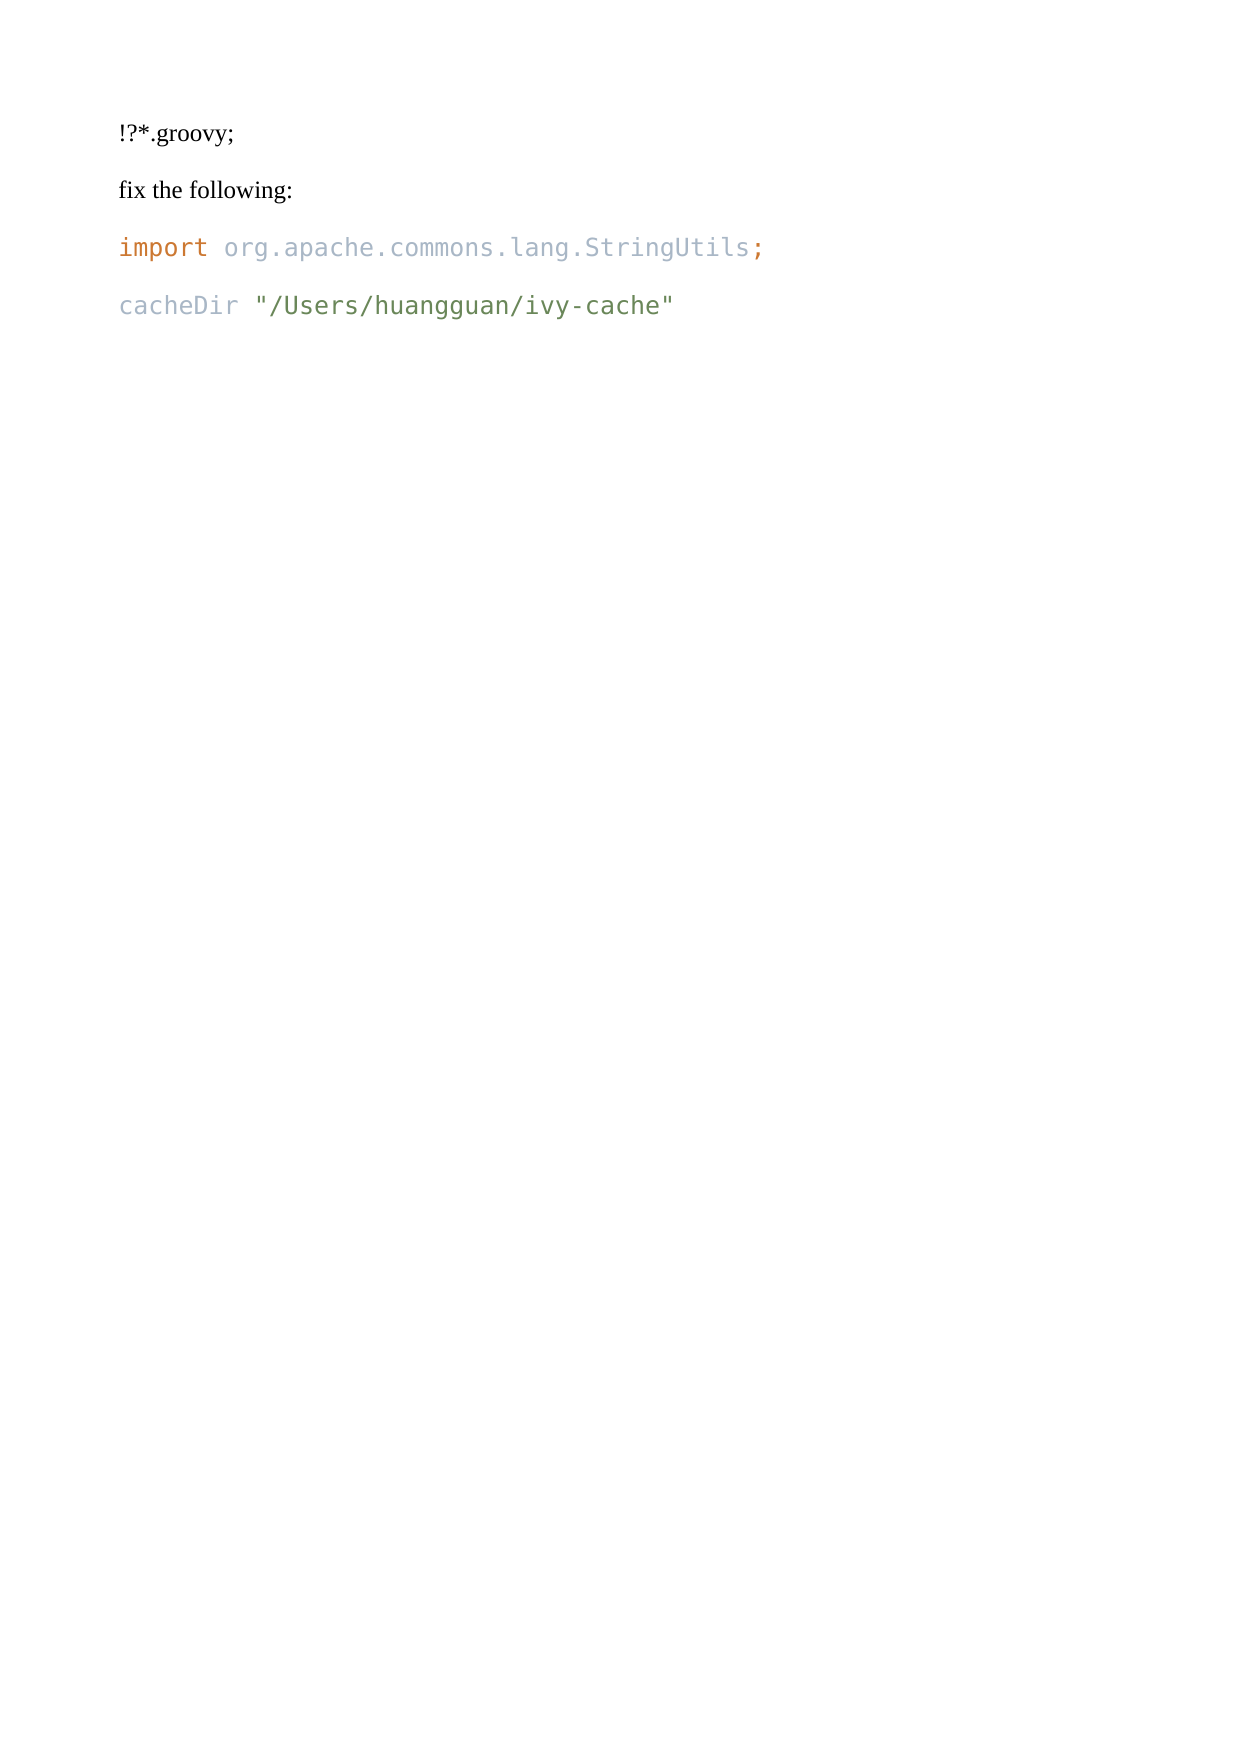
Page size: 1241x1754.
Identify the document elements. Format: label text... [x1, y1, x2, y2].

text fix the following: [118, 176, 1122, 204]
text cacheDir "/Users/huangguan/ivy-cache" [118, 291, 1122, 320]
text import org.apache.commons.lang.StringUtils; [118, 233, 1122, 262]
text !?*.groovy; [118, 118, 1122, 147]
